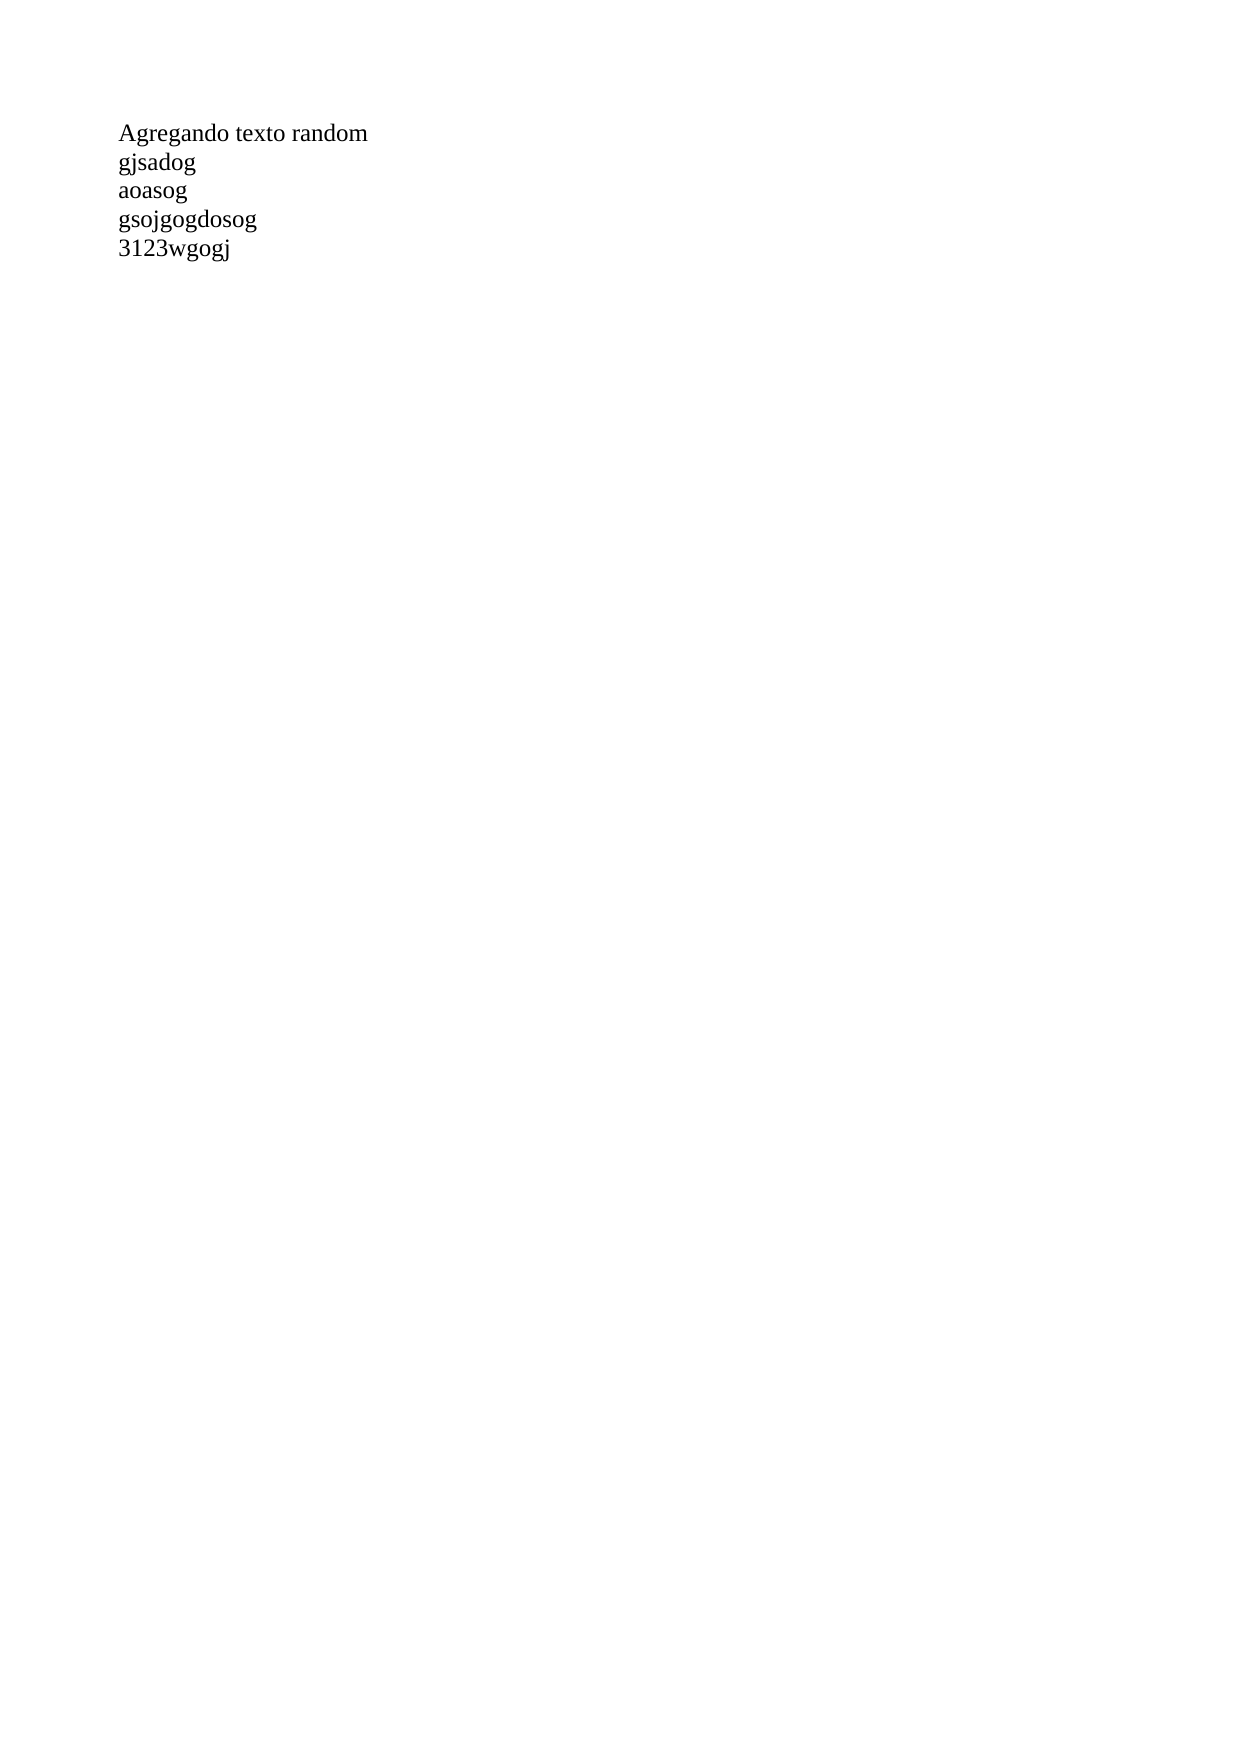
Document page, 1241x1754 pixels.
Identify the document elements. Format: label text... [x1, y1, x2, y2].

text gjsadog [118, 147, 1122, 176]
text aoasog [118, 176, 1122, 204]
text gsojgogdosog [118, 204, 1122, 233]
text Agregando texto random [118, 118, 1122, 147]
text 3123wgogj [118, 233, 1122, 262]
